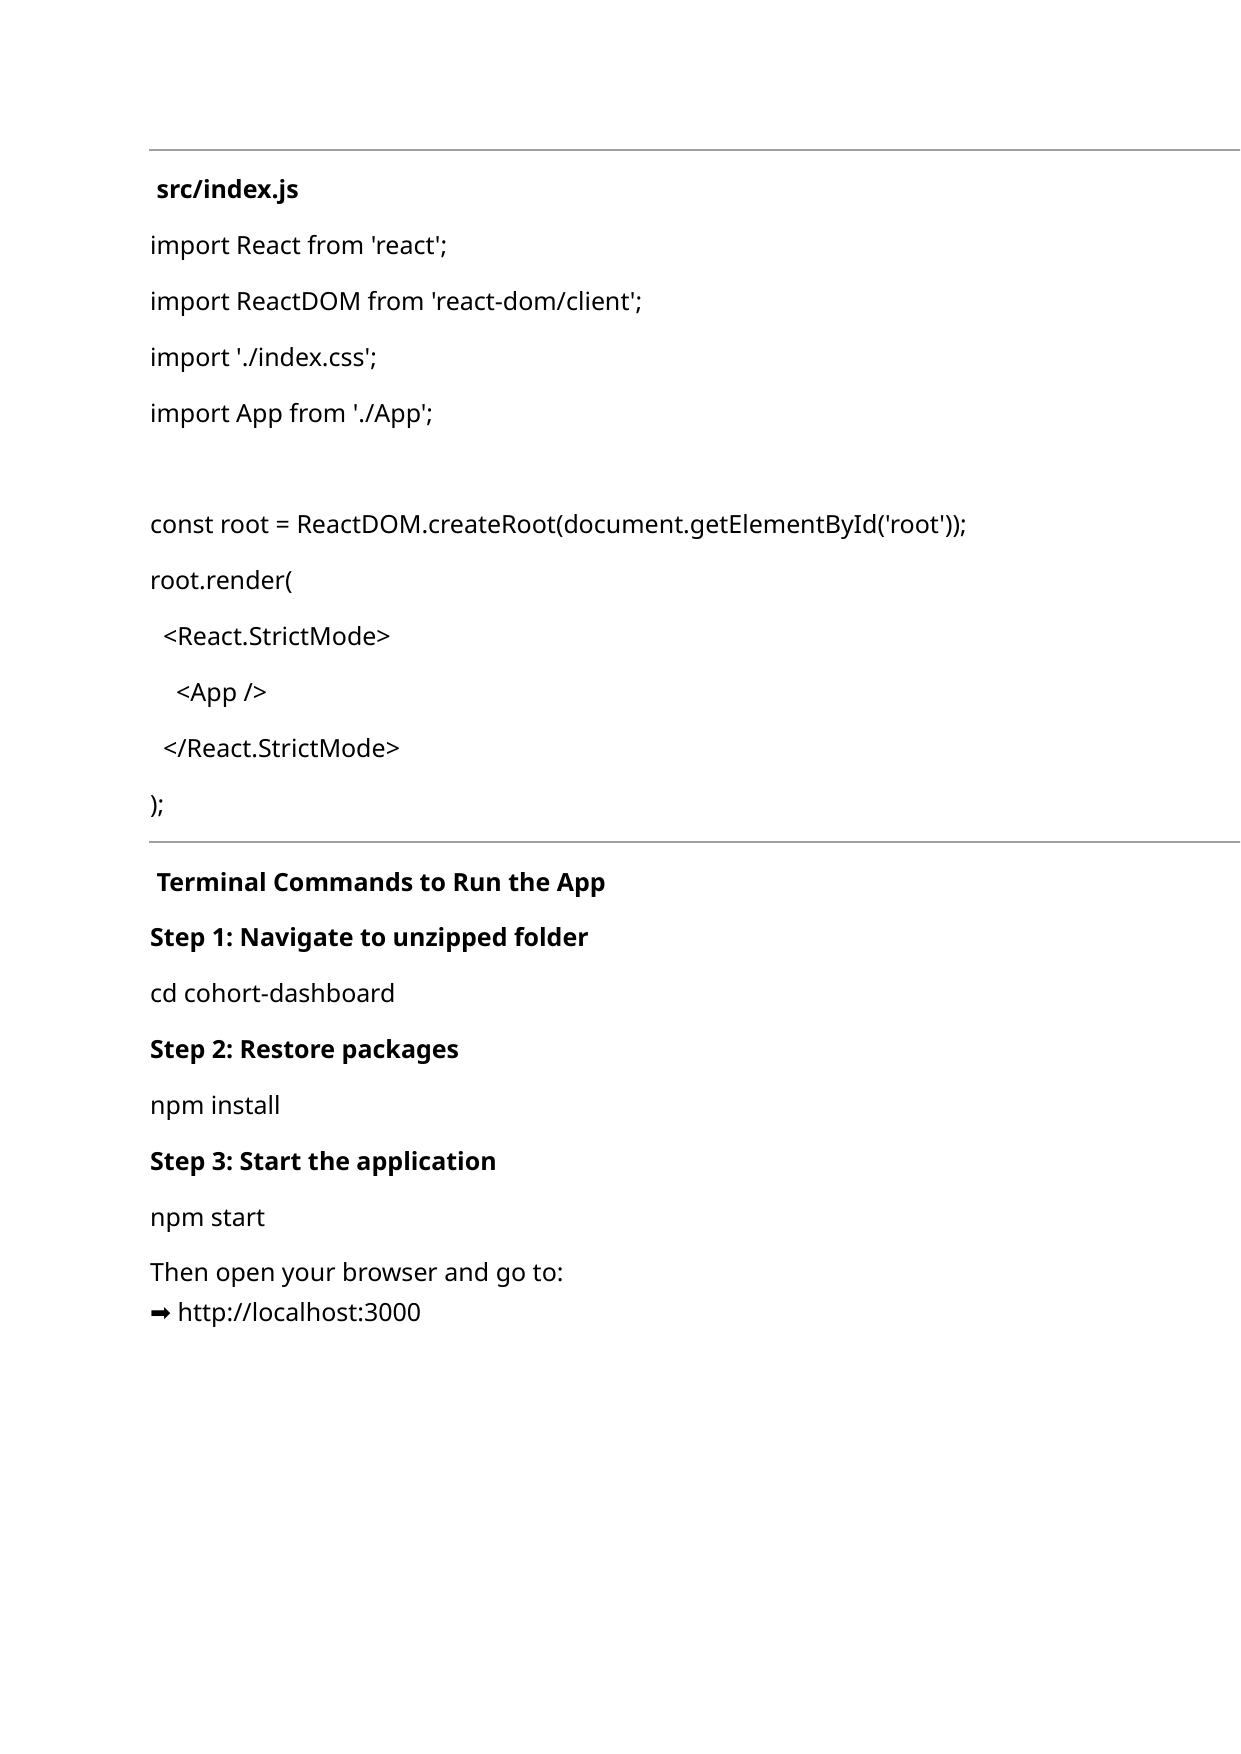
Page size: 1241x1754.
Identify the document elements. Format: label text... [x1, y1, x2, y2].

text npm install [150, 1087, 1090, 1122]
text src/index.js [150, 172, 1090, 206]
text Step 2: Restore packages [150, 1032, 1090, 1066]
text </React.StrictMode> [150, 730, 1090, 764]
text <App /> [150, 674, 1090, 709]
text import React from 'react'; [150, 228, 1090, 262]
text npm start [150, 1199, 1090, 1233]
text Terminal Commands to Run the App [150, 864, 1090, 898]
text Step 3: Start the application [150, 1143, 1090, 1177]
text import ReactDOM from 'react-dom/client'; [150, 284, 1090, 318]
text Then open your browser and go to: ➡️ http://localhost:3000 [150, 1255, 1090, 1328]
text <React.StrictMode> [150, 619, 1090, 653]
text import App from './App'; [150, 395, 1090, 429]
text Step 1: Navigate to unzipped folder [150, 920, 1090, 954]
text ); [150, 786, 1090, 820]
text cd cohort-dashboard [150, 976, 1090, 1010]
text import './index.css'; [150, 339, 1090, 374]
text root.render( [150, 563, 1090, 597]
text const root = ReactDOM.createRoot(document.getElementById('root')); [150, 507, 1090, 541]
